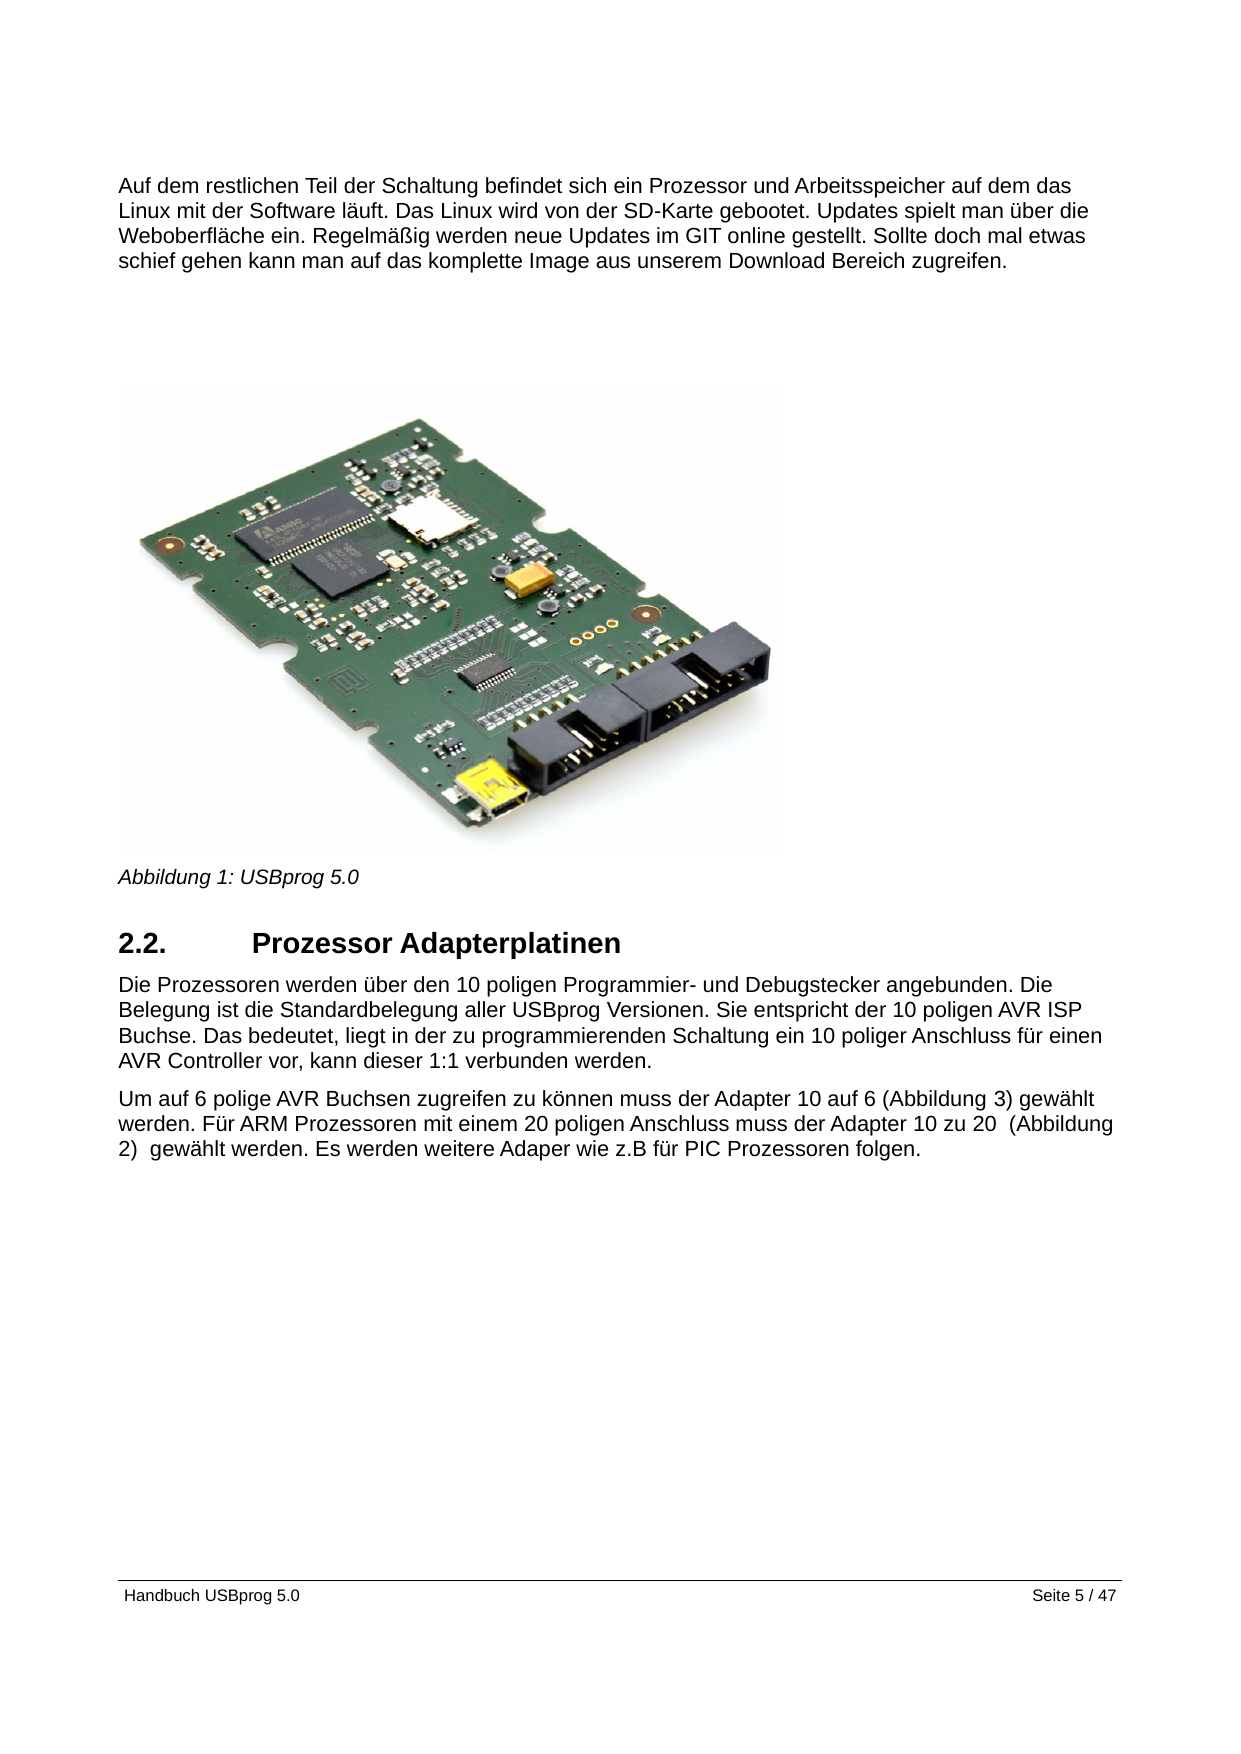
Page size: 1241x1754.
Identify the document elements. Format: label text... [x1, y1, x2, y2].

subtitle Prozessor Adapterplatinen [118, 926, 1122, 960]
text Abbildung 1: USBprog 5.0 [118, 383, 791, 889]
text Um auf 6 polige AVR Buchsen zugreifen zu können muss der Adapter 10 auf 6 (Abbildung 3) gewählt werden. Für ARM Prozessoren mit einem 20 poligen Anschluss muss der Adapter 10 zu 20 (Abbildung 2) gewählt werden. Es werden weitere Adaper wie z.B für PIC Prozessoren folgen. [118, 1086, 1122, 1161]
text Auf dem restlichen Teil der Schaltung befindet sich ein Prozessor und Arbeitsspeicher auf dem das Linux mit der Software läuft. Das Linux wird von der SD-Karte gebootet. Updates spielt man über die Weboberfläche ein. Regelmäßig werden neue Updates im GIT online gestellt. Sollte doch mal etwas schief gehen kann man auf das komplette Image aus unserem Download Bereich zugreifen. [118, 173, 1122, 274]
text Die Prozessoren werden über den 10 poligen Programmier- und Debugstecker angebunden. Die Belegung ist die Standardbelegung aller USBprog Versionen. Sie entspricht der 10 poligen AVR ISP Buchse. Das bedeutet, liegt in der zu programmierenden Schaltung ein 10 poliger Anschluss für einen AVR Controller vor, kann dieser 1:1 verbunden werden. [118, 972, 1122, 1073]
picture [125, 383, 779, 853]
